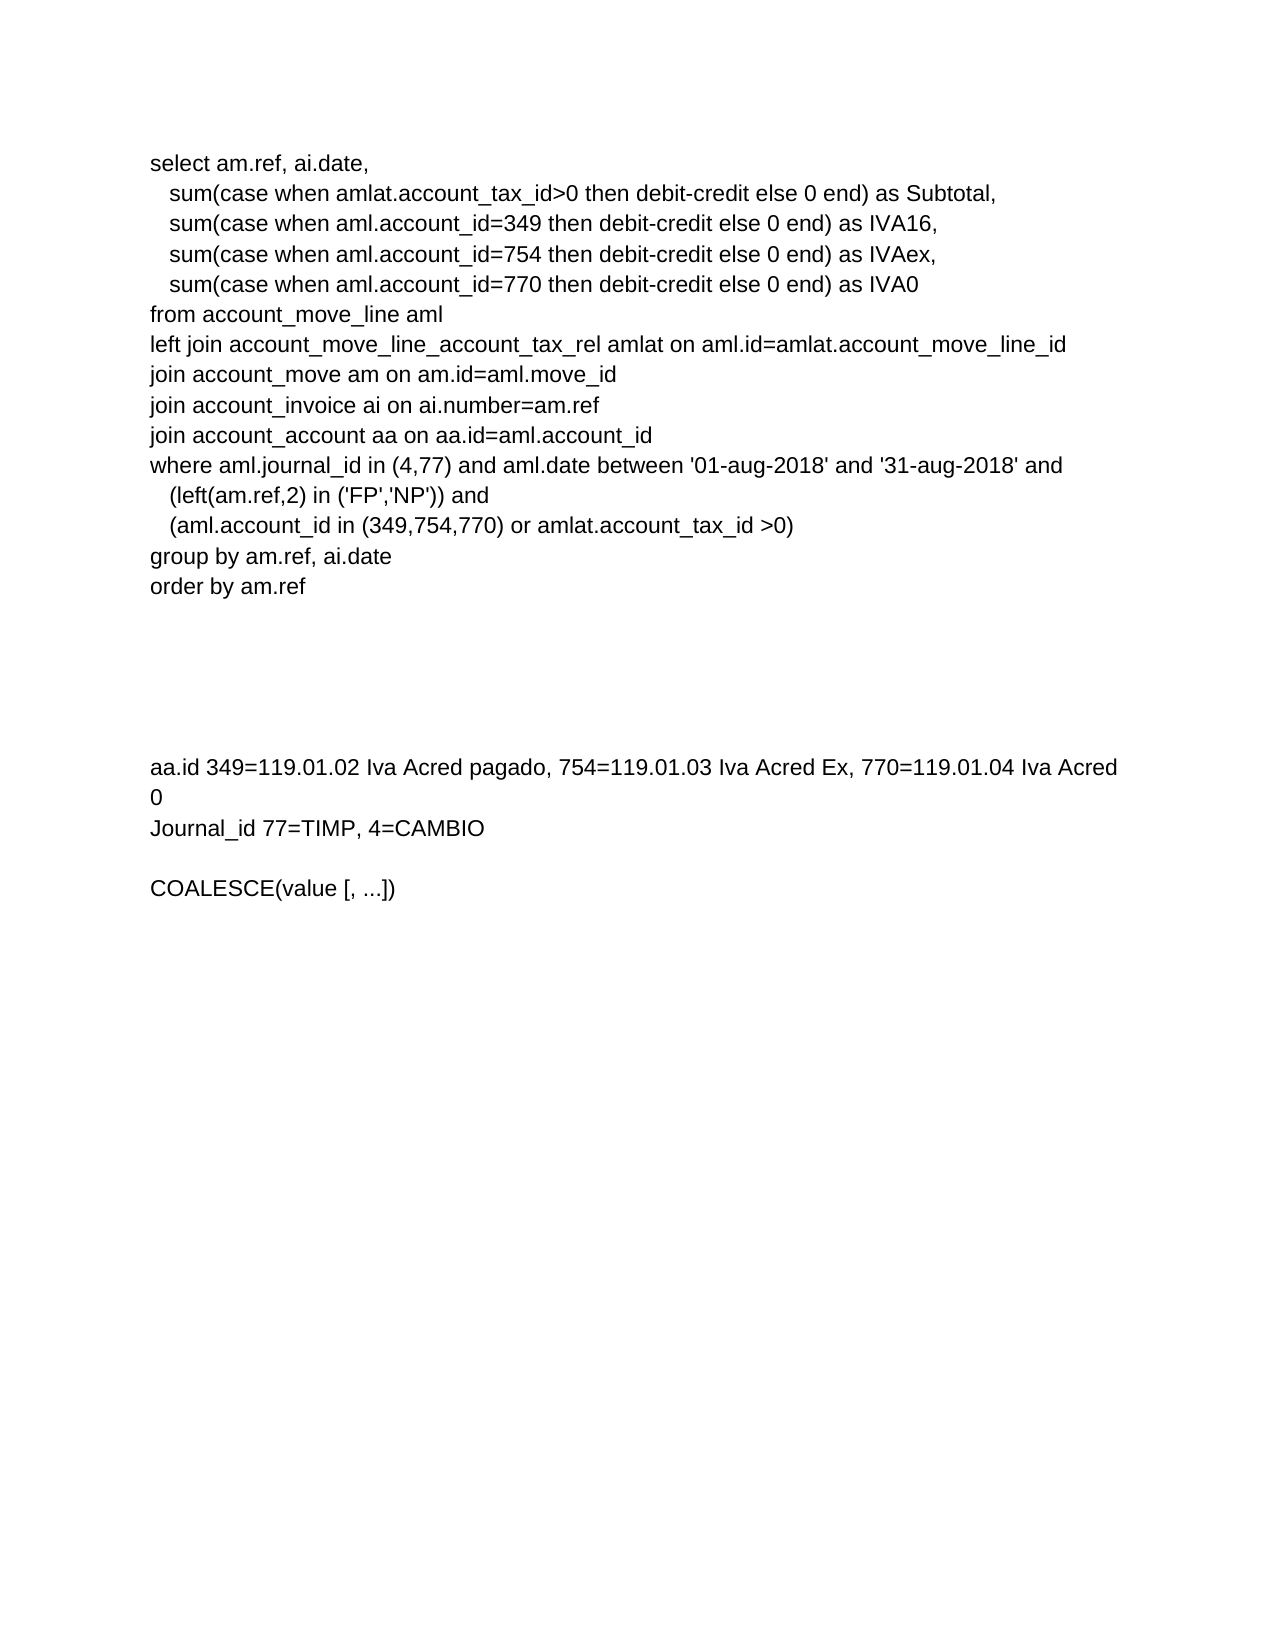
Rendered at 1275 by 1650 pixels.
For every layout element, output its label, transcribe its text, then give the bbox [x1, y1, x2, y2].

text (left(am.ref,2) in ('FP','NP')) and [150, 482, 1125, 509]
text join account_invoice ai on ai.number=am.ref [150, 392, 1125, 418]
text COALESCE(value [, ...]) [150, 875, 1125, 901]
text from account_move_line aml [150, 301, 1125, 327]
text group by am.ref, ai.date [150, 543, 1125, 569]
text sum(case when aml.account_id=770 then debit-credit else 0 end) as IVA0 [150, 271, 1125, 297]
text sum(case when aml.account_id=754 then debit-credit else 0 end) as IVAex, [150, 241, 1125, 267]
text order by am.ref [150, 573, 1125, 599]
text sum(case when aml.account_id=349 then debit-credit else 0 end) as IVA16, [150, 210, 1125, 237]
text left join account_move_line_account_tax_rel amlat on aml.id=amlat.account_move_line_id [150, 331, 1125, 358]
text (aml.account_id in (349,754,770) or amlat.account_tax_id >0) [150, 512, 1125, 539]
text join account_account aa on aa.id=aml.account_id [150, 422, 1125, 448]
text select am.ref, ai.date, [150, 150, 1125, 176]
text where aml.journal_id in (4,77) and aml.date between '01-aug-2018' and '31-aug-2018' and [150, 452, 1125, 478]
text aa.id 349=119.01.02 Iva Acred pagado, 754=119.01.03 Iva Acred Ex, 770=119.01.04 Iva Acred 0 [150, 754, 1125, 811]
text Journal_id 77=TIMP, 4=CAMBIO [150, 814, 1125, 841]
text sum(case when amlat.account_tax_id>0 then debit-credit else 0 end) as Subtotal, [150, 180, 1125, 207]
text join account_move am on am.id=aml.move_id [150, 361, 1125, 388]
